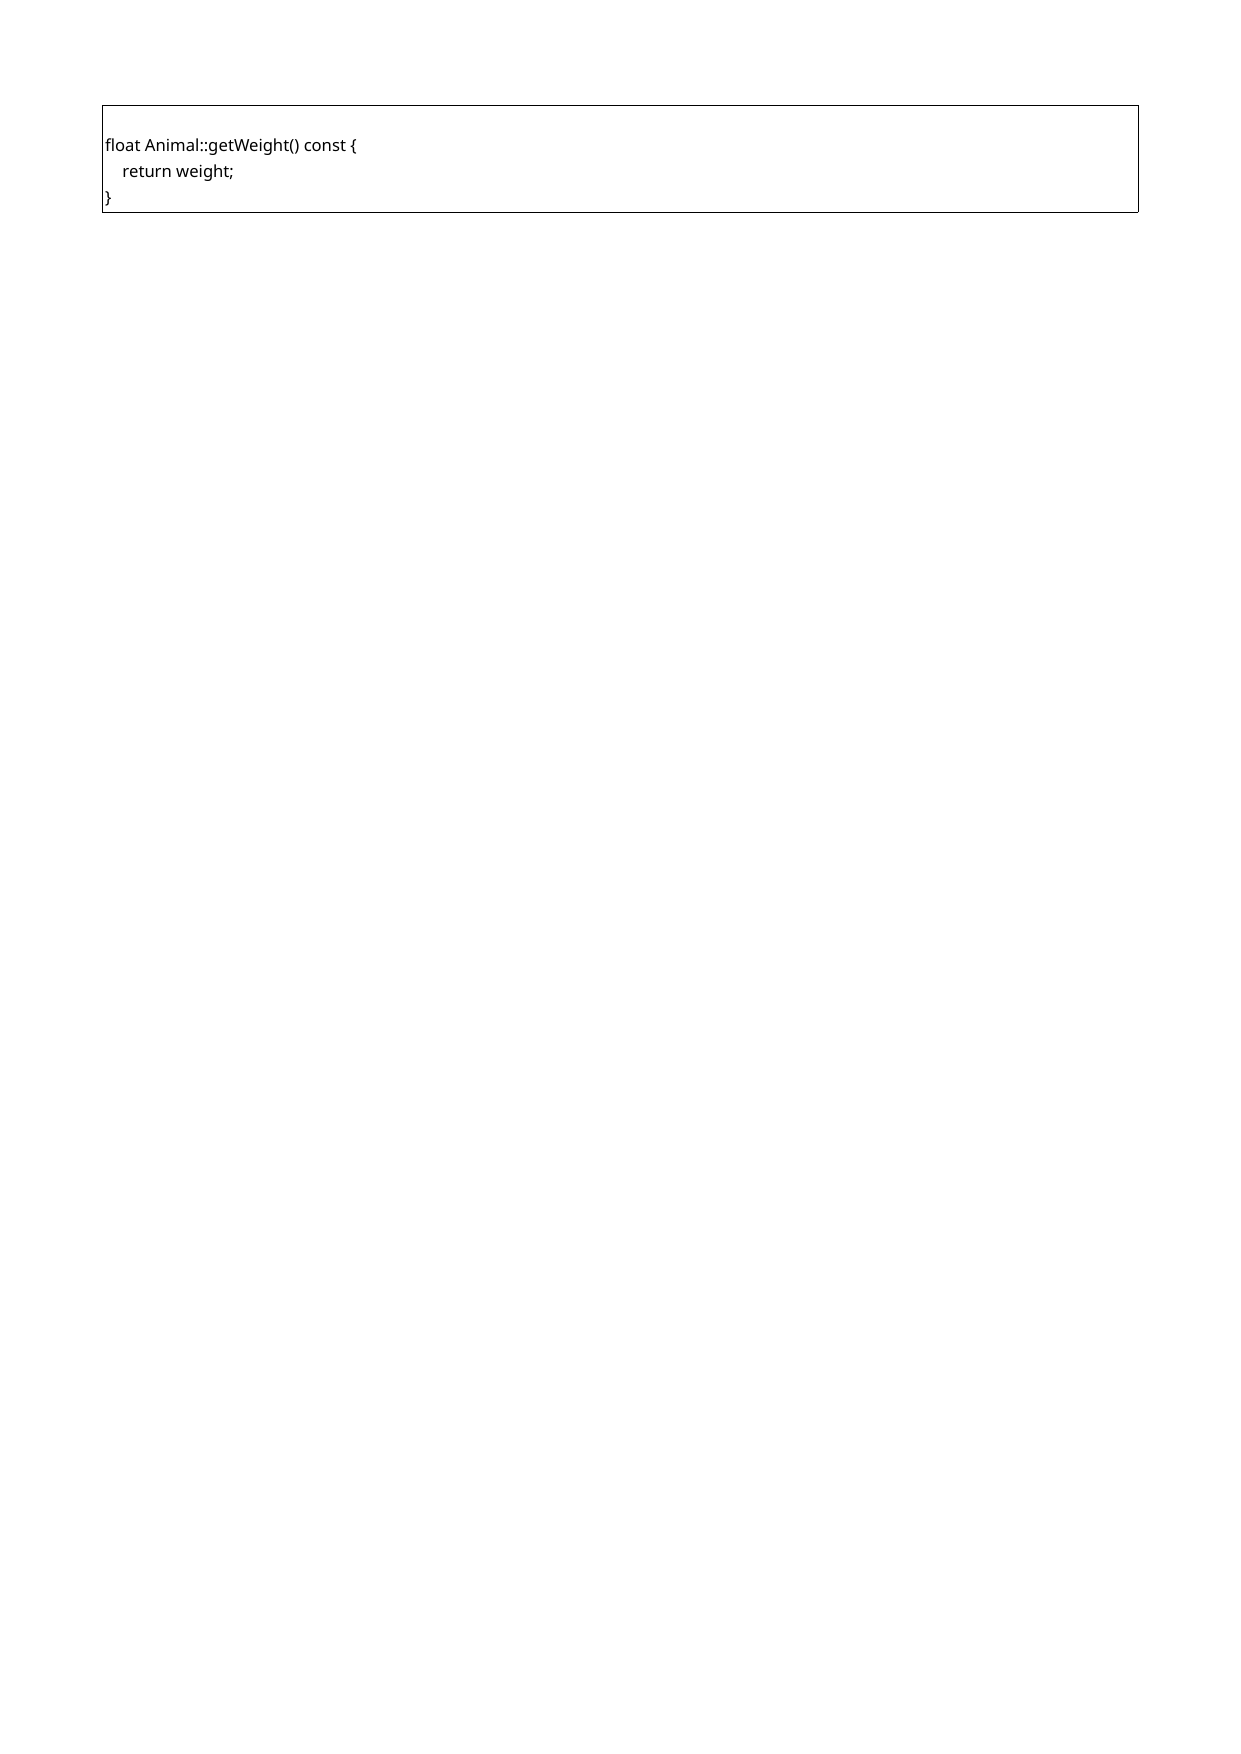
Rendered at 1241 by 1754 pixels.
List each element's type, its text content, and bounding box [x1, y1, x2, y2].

text float Animal::getWeight() const { [103, 131, 1138, 157]
text } [103, 183, 1138, 212]
text return weight; [103, 157, 1138, 183]
